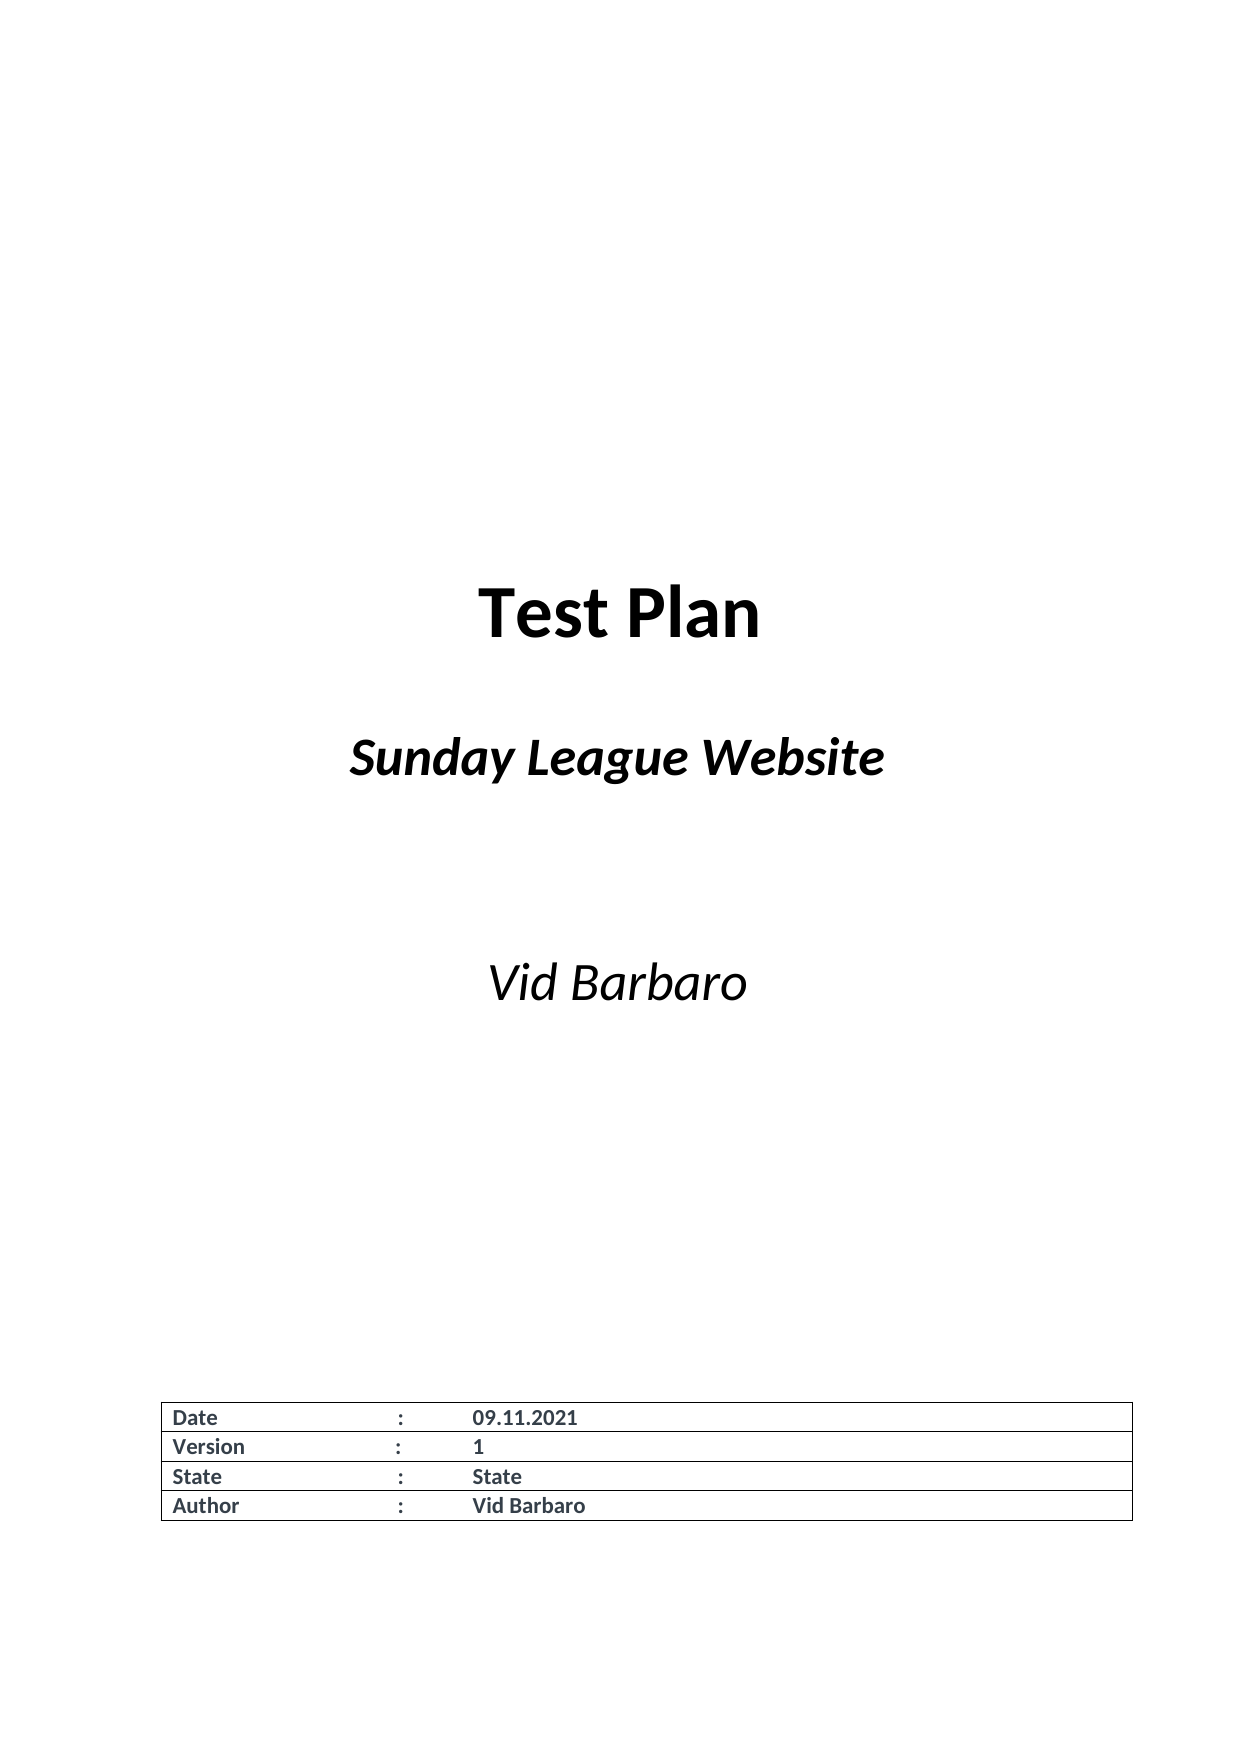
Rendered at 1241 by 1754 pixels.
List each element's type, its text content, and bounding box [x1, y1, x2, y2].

table_cell Version : 1 [162, 1432, 1132, 1461]
table_header Date : 09.11.2021 [162, 1403, 1132, 1431]
text Vid Barbaro [150, 947, 1090, 1013]
text Test Plan [150, 564, 1090, 656]
table_cell Author : Vid Barbaro [162, 1491, 1132, 1519]
table_cell State : State [162, 1462, 1132, 1490]
text Sunday League Website [150, 723, 1090, 789]
